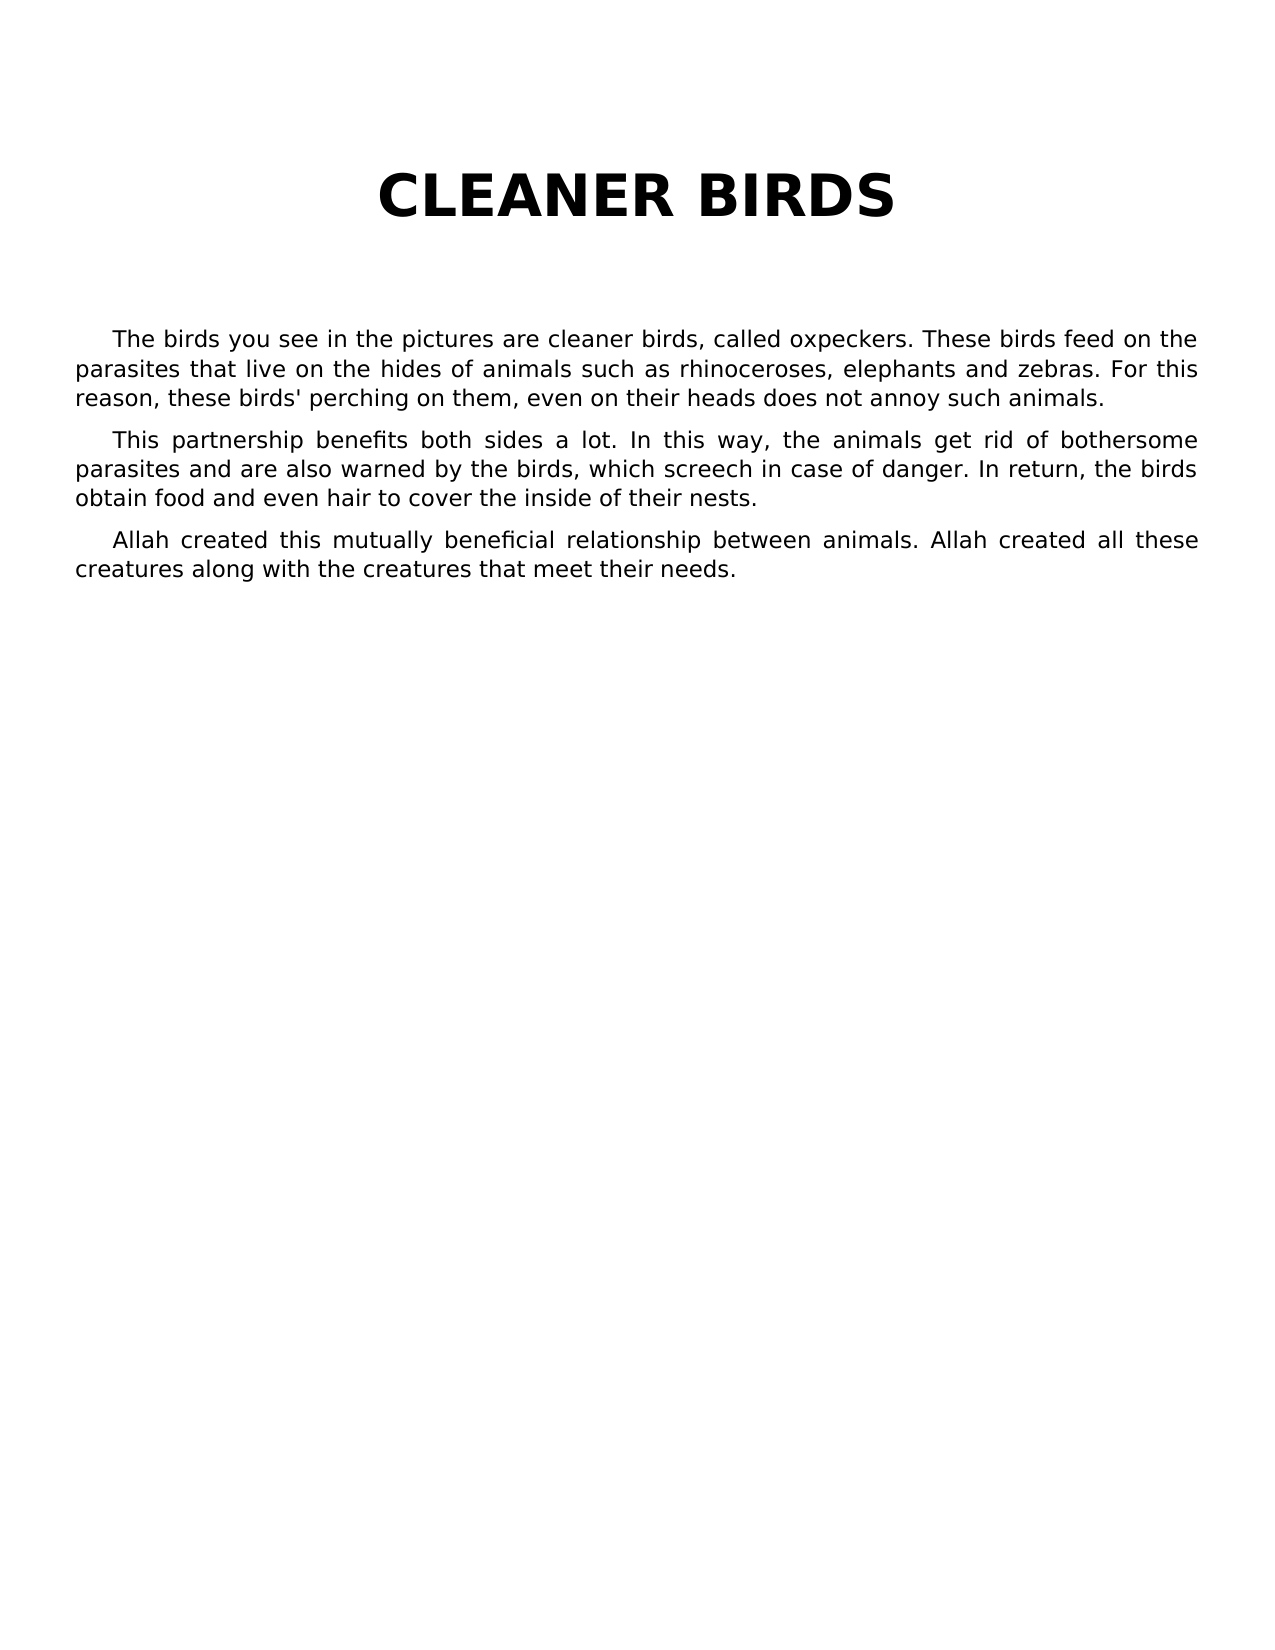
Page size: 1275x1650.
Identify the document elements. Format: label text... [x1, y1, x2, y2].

text This partnership benefits both sides a lot. In this way, the animals get rid of bothersome parasites and are also warned by the birds, which screech in case of danger. In return, the birds obtain food and even hair to cover the inside of their nests. [75, 427, 1200, 512]
text Allah created this mutually beneficial relationship between animals. Allah created all these creatures along with the creatures that meet their needs. [75, 527, 1200, 583]
text The birds you see in the pictures are cleaner birds, called oxpeckers. These birds feed on the parasites that live on the hides of animals such as rhinoceroses, elephants and zebras. For this reason, these birds' perching on them, even on their heads does not annoy such animals. [75, 326, 1200, 412]
subtitle CLEANER BIRDS [75, 162, 1200, 230]
